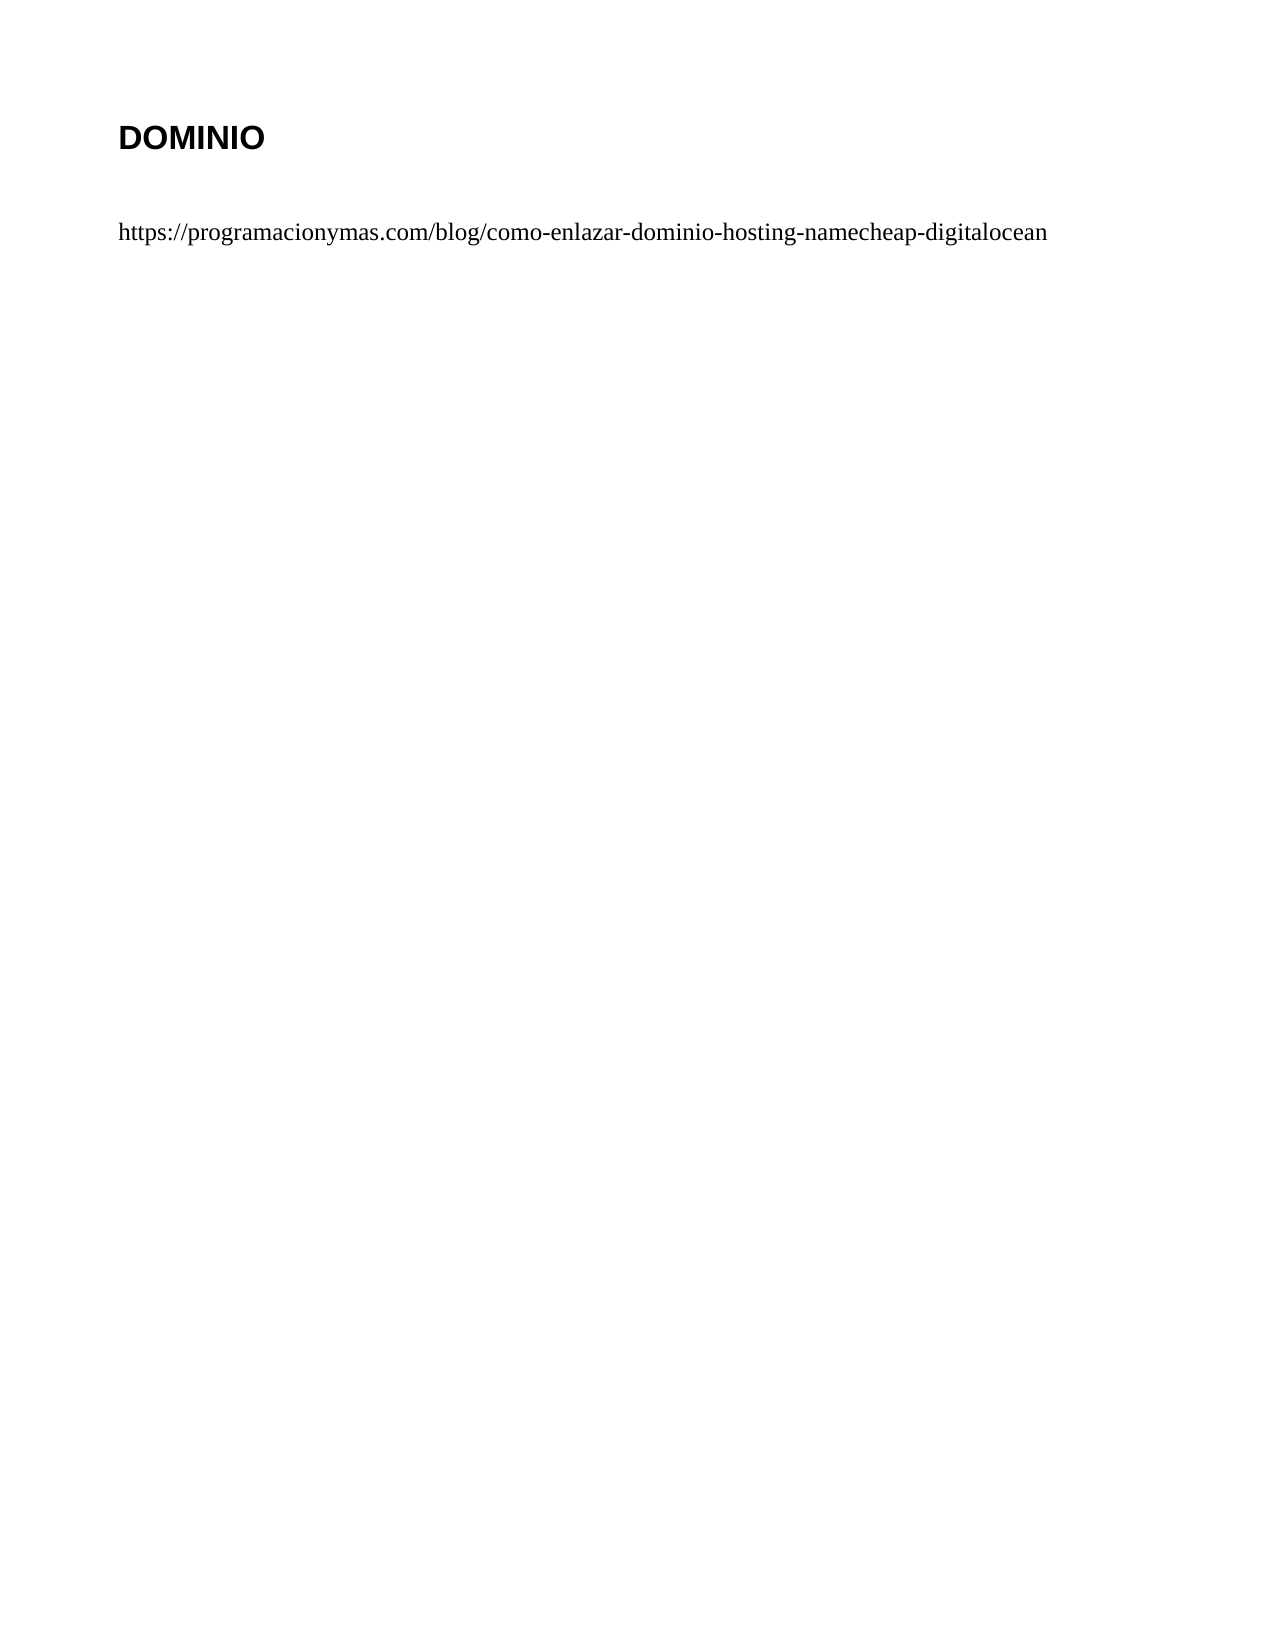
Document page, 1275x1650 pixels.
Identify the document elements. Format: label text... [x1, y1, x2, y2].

text https://programacionymas.com/blog/como-enlazar-dominio-hosting-namecheap-digitalocean [118, 217, 1157, 246]
subtitle DOMINIO [118, 118, 1157, 157]
